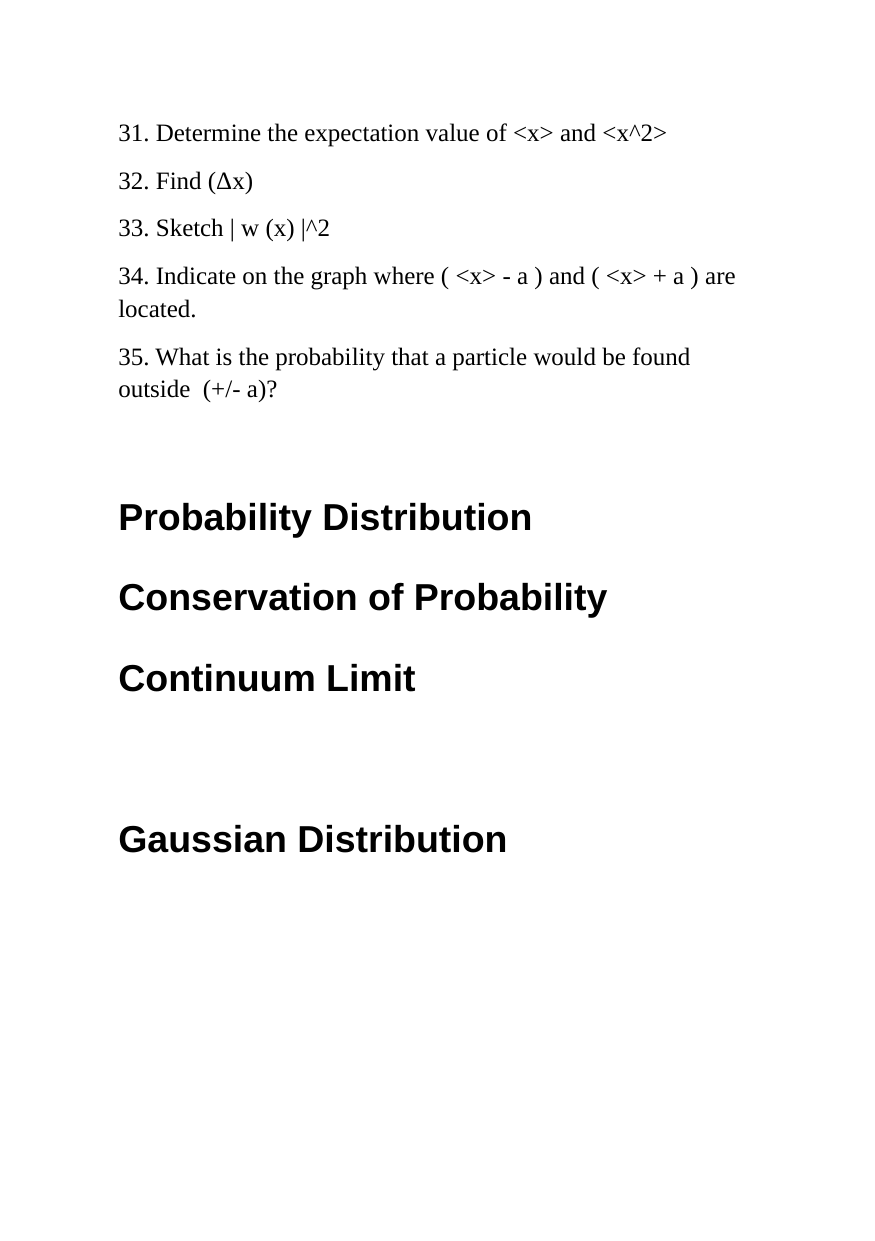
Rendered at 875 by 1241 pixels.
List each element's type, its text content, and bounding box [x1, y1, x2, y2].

text 33. Sketch | w (x) |^2 [118, 213, 756, 242]
subtitle Probability Distribution [118, 495, 756, 538]
subtitle Continuum Limit [118, 656, 756, 699]
text 35. What is the probability that a particle would be found outside (+/- a)? [118, 342, 756, 403]
text 32. Find (Δx) [118, 166, 756, 194]
subtitle Conservation of Probability [118, 575, 756, 618]
text 34. Indicate on the graph where ( <x> - a ) and ( <x> + a ) are located. [118, 261, 756, 323]
subtitle Gaussian Distribution [118, 817, 756, 860]
text 31. Determine the expectation value of <x> and <x^2> [118, 118, 756, 147]
